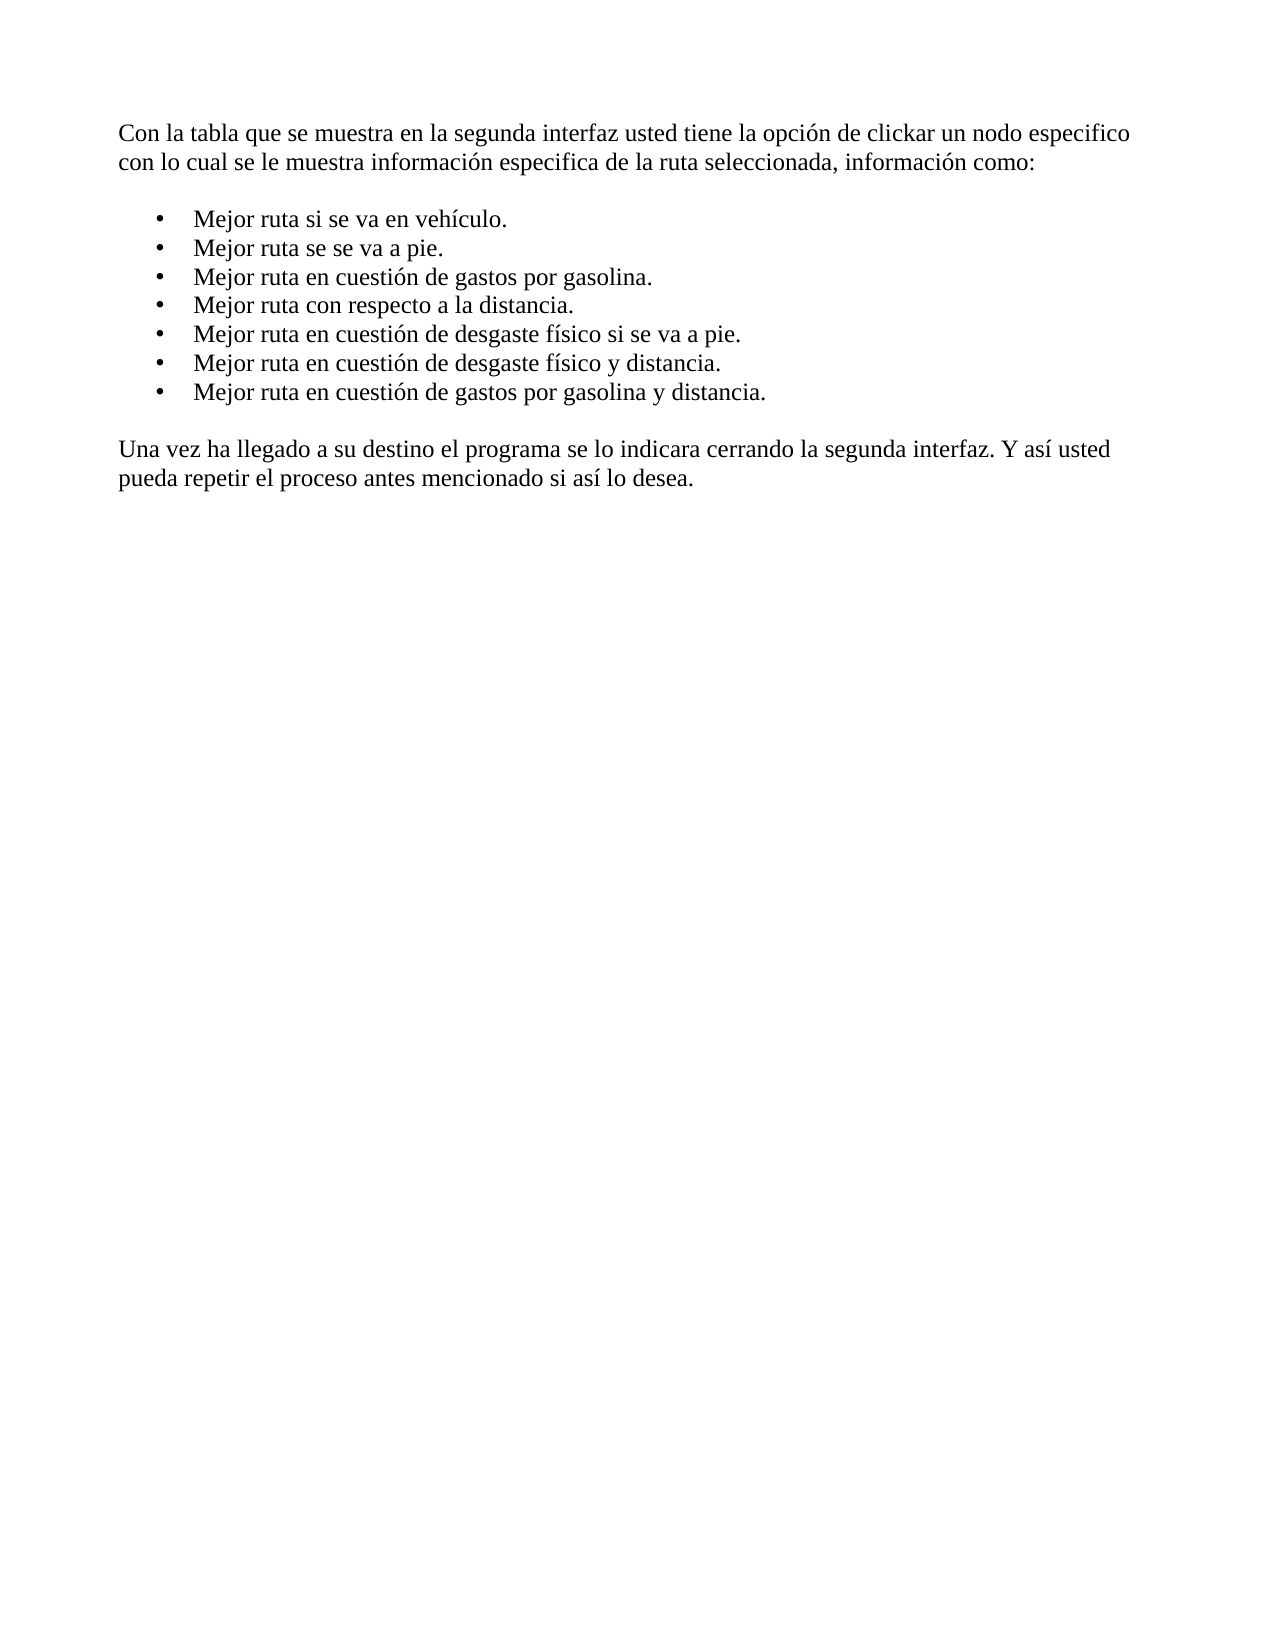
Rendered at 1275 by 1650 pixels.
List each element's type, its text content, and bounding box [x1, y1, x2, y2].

text Con la tabla que se muestra en la segunda interfaz usted tiene la opción de clickar un nodo especifico con lo cual se le muestra información especifica de la ruta seleccionada, información como: [118, 118, 1157, 176]
list Mejor ruta con respecto a la distancia. [156, 291, 1157, 319]
list Mejor ruta en cuestión de gastos por gasolina y distancia. [156, 377, 1157, 406]
text Una vez ha llegado a su destino el programa se lo indicara cerrando la segunda interfaz. Y así usted pueda repetir el proceso antes mencionado si así lo desea. [118, 434, 1157, 492]
list Mejor ruta se se va a pie. [156, 233, 1157, 262]
list Mejor ruta en cuestión de desgaste físico si se va a pie. [156, 319, 1157, 348]
list Mejor ruta en cuestión de desgaste físico y distancia. [156, 348, 1157, 377]
list Mejor ruta en cuestión de gastos por gasolina. [156, 262, 1157, 291]
list Mejor ruta si se va en vehículo. [156, 204, 1157, 233]
